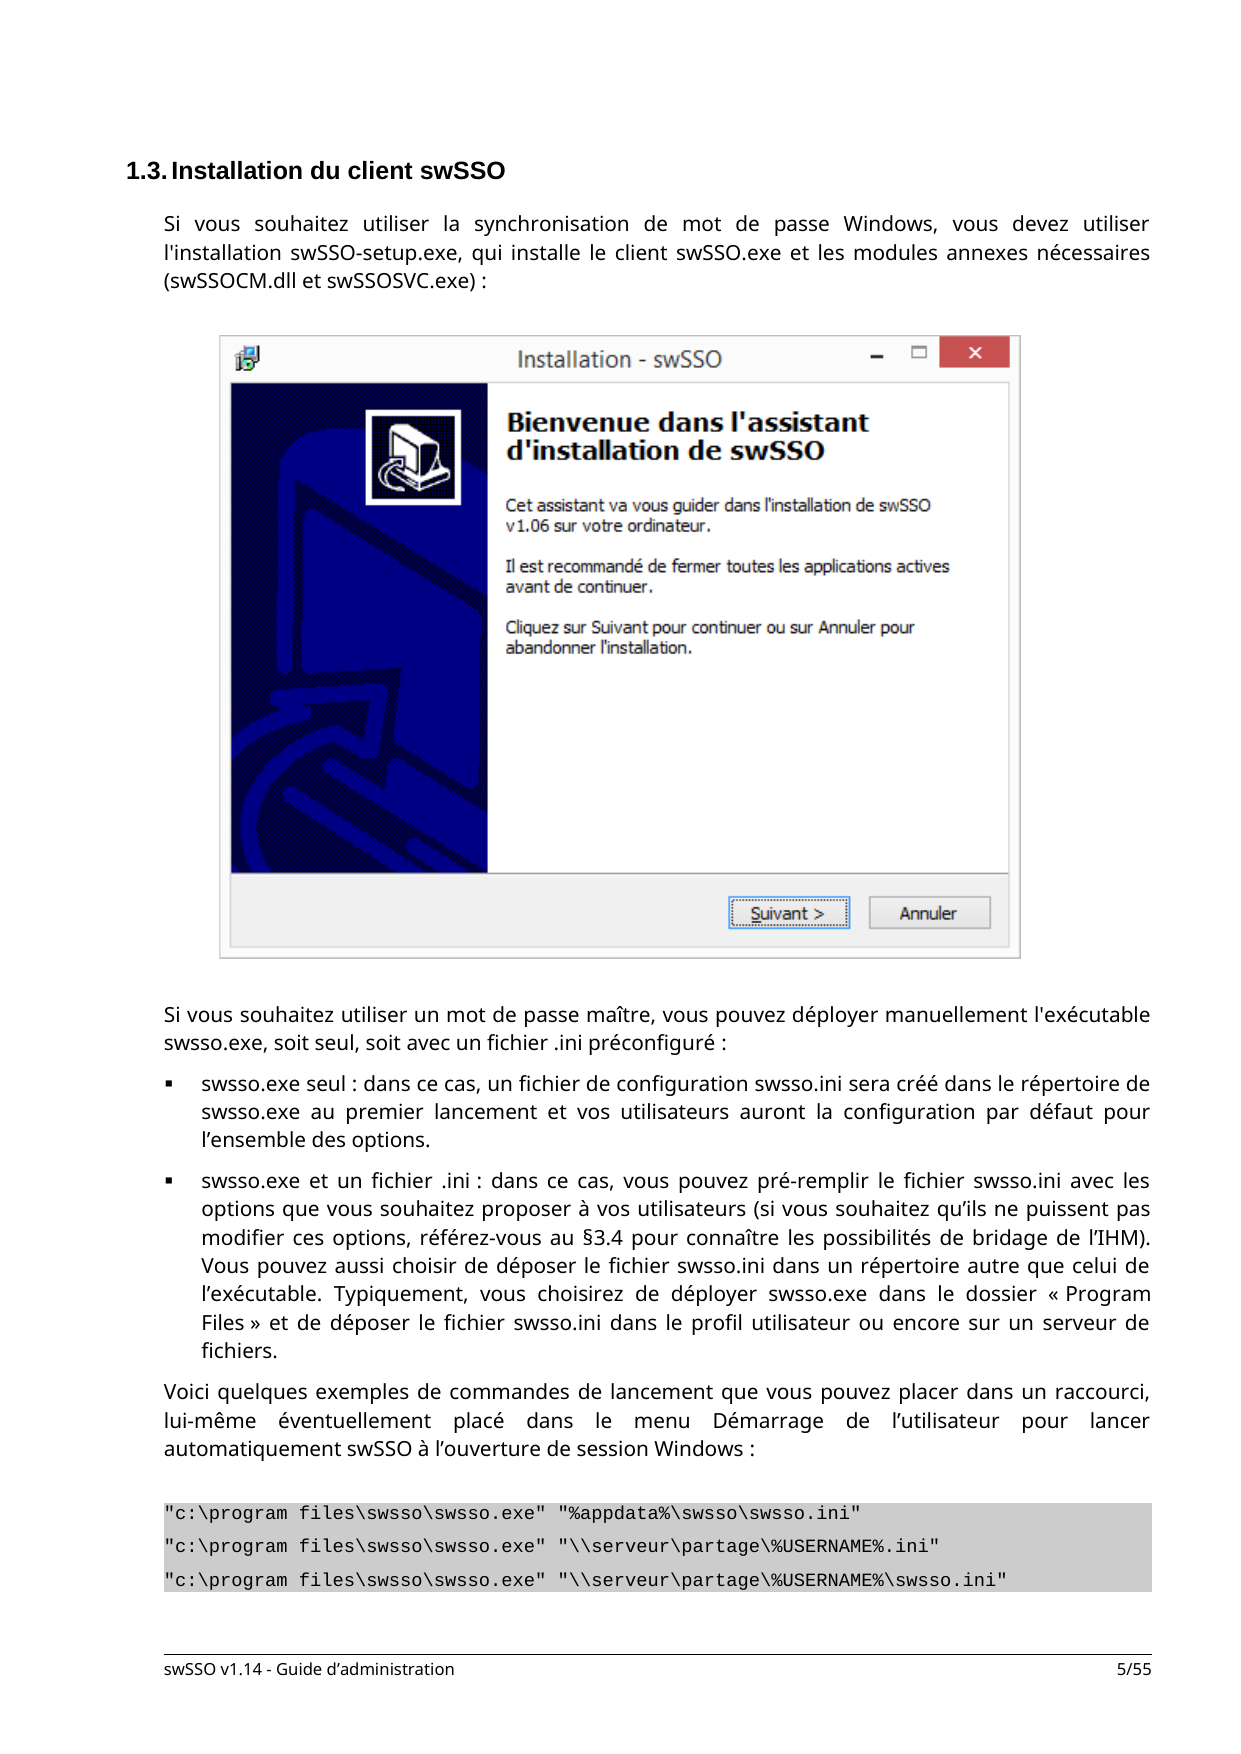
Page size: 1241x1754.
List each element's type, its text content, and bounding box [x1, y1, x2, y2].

text "c:\program files\swsso\swsso.exe" "\\serveur\partage\%USERNAME%\swsso.ini" [164, 1571, 1152, 1592]
text "c:\program files\swsso\swsso.exe" "%appdata%\swsso\swsso.ini" [164, 1503, 1152, 1525]
picture [219, 335, 1021, 959]
text Si vous souhaitez utiliser la synchronisation de mot de passe Windows, vous devez utiliser l'installation swSSO-setup.exe, qui installe le client swSSO.exe et les modules annexes nécessaires (swSSOCM.dll et swSSOSVC.exe) : [164, 209, 1152, 295]
text Voici quelques exemples de commandes de lancement que vous pouvez placer dans un raccourci, lui-même éventuellement placé dans le menu Démarrage de l’utilisateur pour lancer automatiquement swSSO à l’ouverture de session Windows : [164, 1377, 1152, 1463]
text "c:\program files\swsso\swsso.exe" "\\serveur\partage\%USERNAME%.ini" [164, 1537, 1152, 1558]
list swsso.exe seul : dans ce cas, un fichier de configuration swsso.ini sera créé dans le répertoire de swsso.exe au premier lancement et vos utilisateurs auront la configuration par défaut pour l’ensemble des options. [164, 1069, 1152, 1154]
list swsso.exe et un fichier .ini : dans ce cas, vous pouvez pré-remplir le fichier swsso.ini avec les options que vous souhaitez proposer à vos utilisateurs (si vous souhaitez qu’ils ne puissent pas modifier ces options, référez-vous au §3.4 pour connaître les possibilités de bridage de l’IHM). Vous pouvez aussi choisir de déposer le fichier swsso.ini dans un répertoire autre que celui de l’exécutable. Typiquement, vous choisirez de déployer swsso.exe dans le dossier « Program Files » et de déposer le fichier swsso.ini dans le profil utilisateur ou encore sur un serveur de fichiers. [164, 1166, 1152, 1365]
subtitle Installation du client swSSO [126, 156, 1152, 184]
text Si vous souhaitez utiliser un mot de passe maître, vous pouvez déployer manuellement l'exécutable swsso.exe, soit seul, soit avec un fichier .ini préconfiguré : [164, 1000, 1152, 1057]
